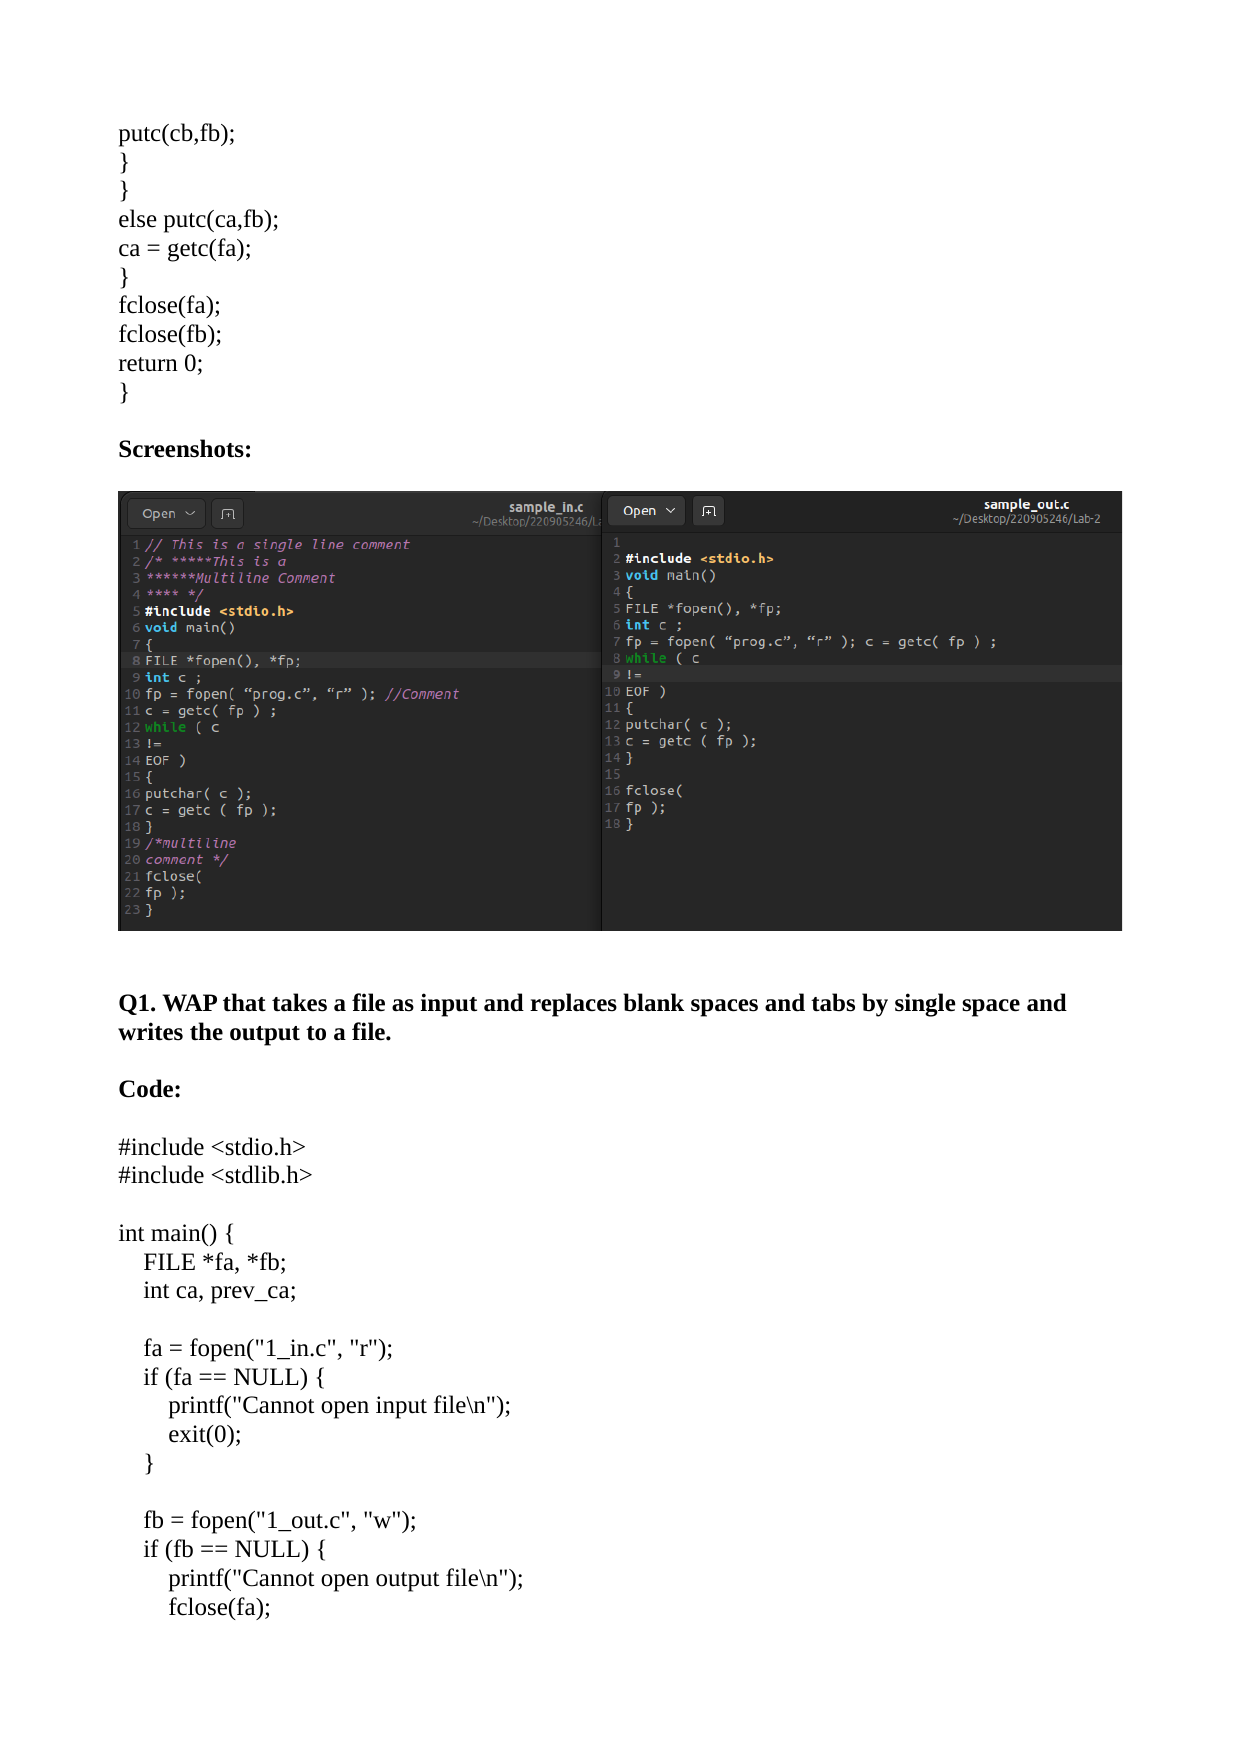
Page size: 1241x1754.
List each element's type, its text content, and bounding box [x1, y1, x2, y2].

text fa = fopen("1_in.c", "r"); [118, 1333, 1122, 1362]
text Screenshots: [118, 434, 1122, 463]
text } [118, 377, 1122, 406]
text fb = fopen("1_out.c", "w"); [118, 1506, 1122, 1534]
text putc(cb,fb); [118, 118, 1122, 147]
text #include <stdio.h> [118, 1132, 1122, 1161]
text #include <stdlib.h> [118, 1161, 1122, 1189]
text } [118, 176, 1122, 204]
text FILE *fa, *fb; [118, 1247, 1122, 1276]
text printf("Cannot open output file\n"); [118, 1563, 1122, 1592]
text Q1. WAP that takes a file as input and replaces blank spaces and tabs by single space and writes the output to a file. [118, 988, 1122, 1046]
text return 0; [118, 348, 1122, 377]
text fclose(fb); [118, 319, 1122, 348]
text int main() { [118, 1218, 1122, 1247]
text exit(0); [118, 1419, 1122, 1448]
text printf("Cannot open input file\n"); [118, 1391, 1122, 1419]
text int ca, prev_ca; [118, 1276, 1122, 1304]
text if (fa == NULL) { [118, 1362, 1122, 1391]
text } [118, 1448, 1122, 1477]
text fclose(fa); [118, 1592, 1122, 1621]
text } [118, 262, 1122, 291]
picture [118, 491, 1123, 931]
text if (fb == NULL) { [118, 1534, 1122, 1563]
text } [118, 147, 1122, 176]
text else putc(ca,fb); [118, 204, 1122, 233]
text fclose(fa); [118, 291, 1122, 319]
text Code: [118, 1074, 1122, 1103]
text ca = getc(fa); [118, 233, 1122, 262]
